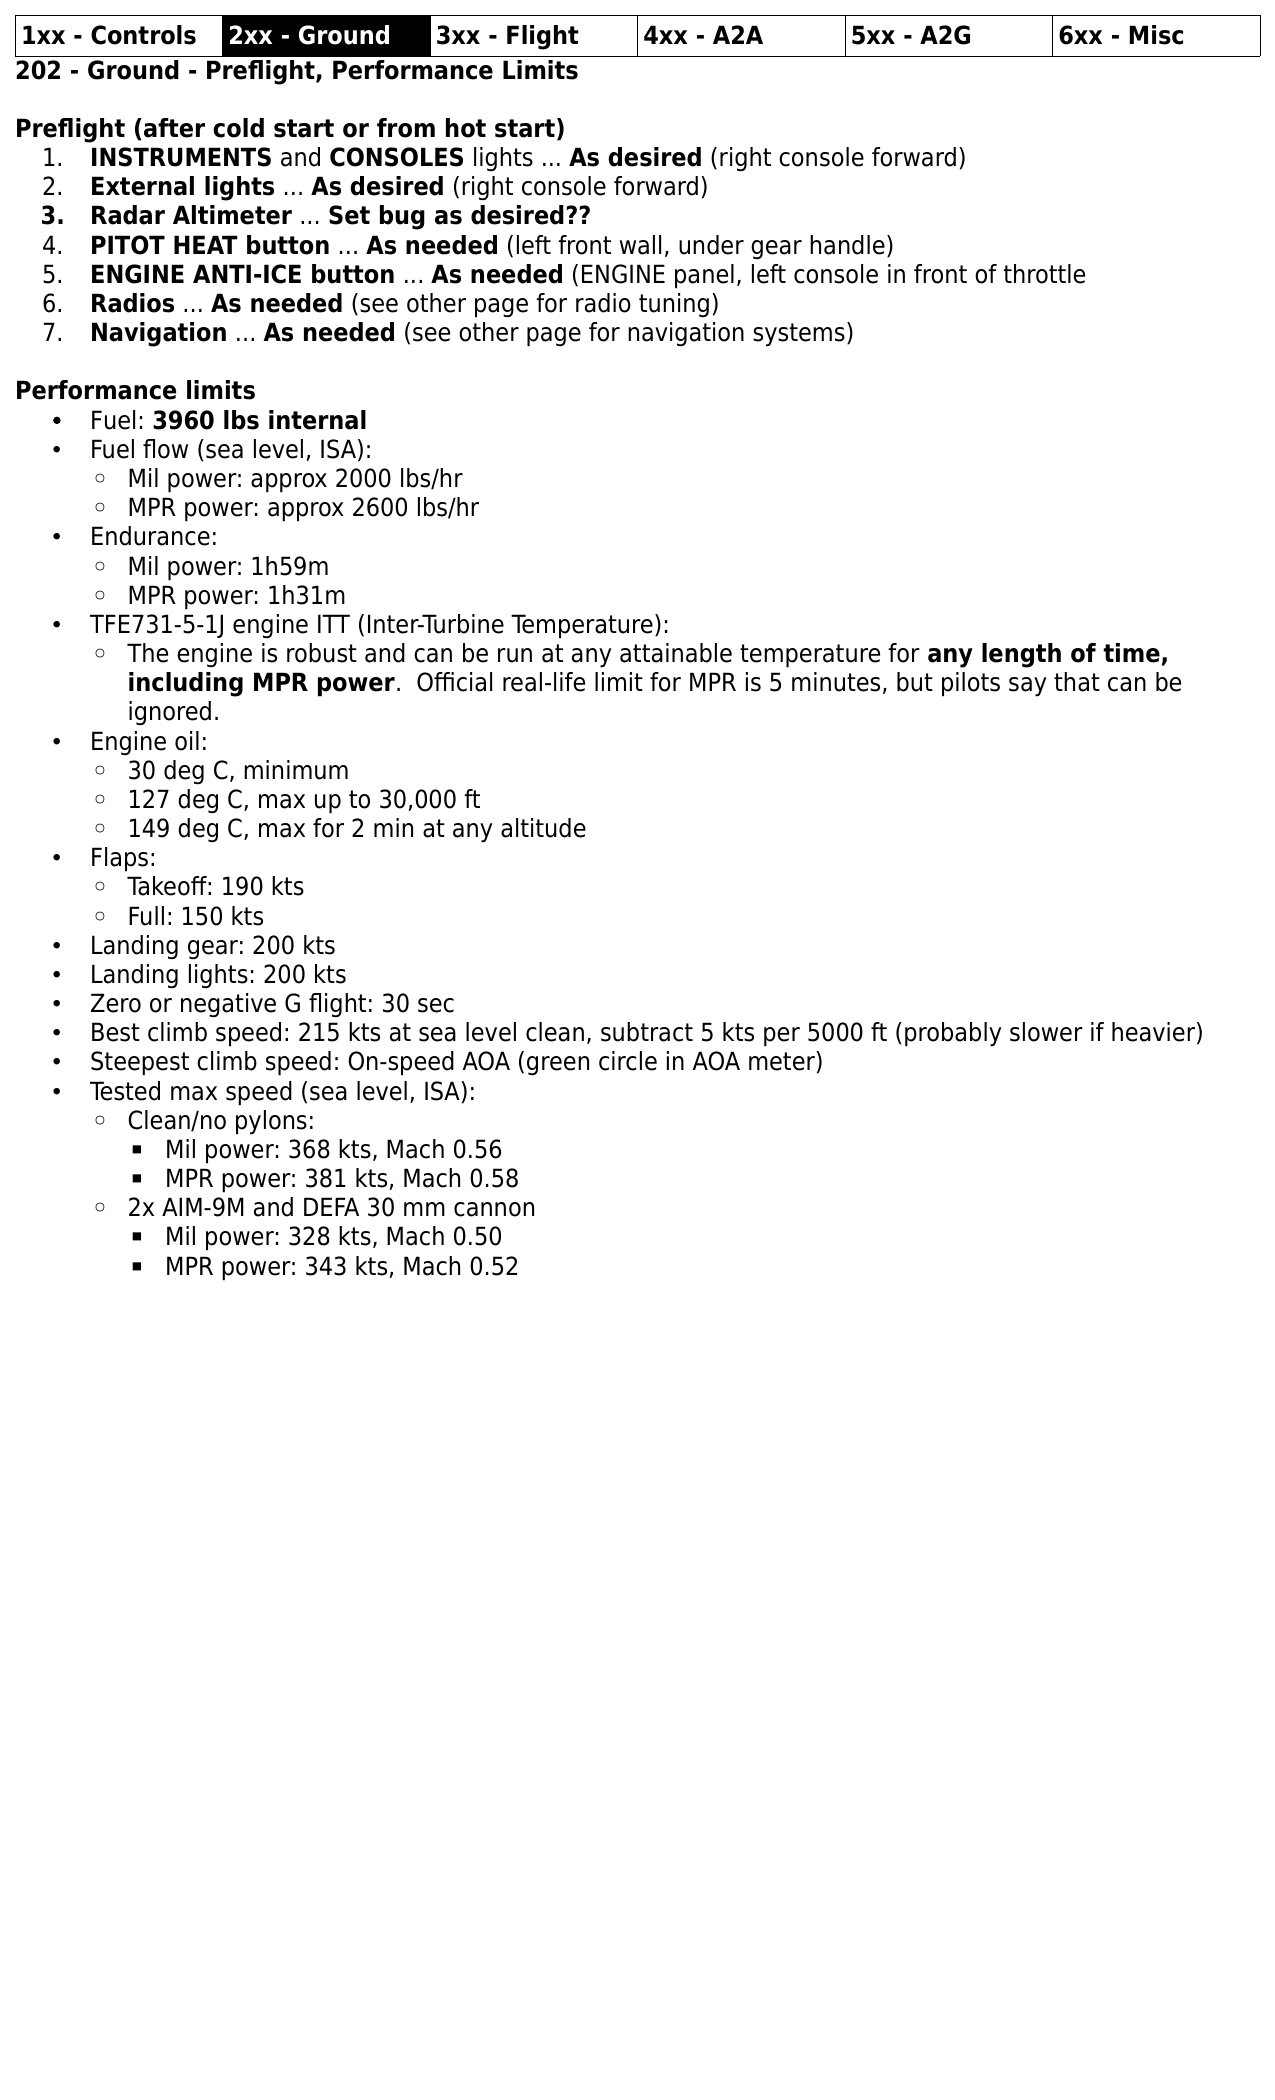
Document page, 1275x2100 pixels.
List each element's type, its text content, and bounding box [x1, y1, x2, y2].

list Full: 150 kts [90, 902, 1260, 931]
list Radar Altimeter ... Set bug as desired?? [52, 202, 1260, 231]
list MPR power: 343 kts, Mach 0.52 [127, 1252, 1260, 1281]
list Mil power: approx 2000 lbs/hr [90, 464, 1260, 493]
list The engine is robust and can be run at any attainable temperature for any length of time, including MPR power. Official real-life limit for MPR is 5 minutes, but pilots say that can be ignored. [90, 639, 1260, 727]
list 149 deg C, max for 2 min at any altitude [90, 814, 1260, 843]
table_header 1xx - Controls [16, 16, 222, 56]
list ENGINE ANTI-ICE button ... As needed (ENGINE panel, left console in front of throttle [52, 260, 1260, 289]
list Zero or negative G flight: 30 sec [52, 989, 1260, 1018]
list PITOT HEAT button ... As needed (left front wall, under gear handle) [52, 231, 1260, 260]
text Performance limits [15, 377, 1260, 406]
table_header 6xx - Misc [1053, 16, 1260, 56]
list INSTRUMENTS and CONSOLES lights ... As desired (right console forward) [52, 143, 1260, 172]
list Mil power: 1h59m [90, 552, 1260, 581]
list MPR power: 1h31m [90, 581, 1260, 610]
list Mil power: 328 kts, Mach 0.50 [127, 1222, 1260, 1252]
table_header 4xx - A2A [638, 16, 845, 56]
list Best climb speed: 215 kts at sea level clean, subtract 5 kts per 5000 ft (probably slower if heavier) [52, 1018, 1260, 1047]
list TFE731-5-1J engine ITT (Inter-Turbine Temperature): [52, 610, 1260, 639]
list Clean/no pylons: [90, 1106, 1260, 1135]
list Radios ... As needed (see other page for radio tuning) [52, 289, 1260, 318]
list Landing gear: 200 kts [52, 931, 1260, 960]
list Endurance: [52, 522, 1260, 552]
list Steepest climb speed: On-speed AOA (green circle in AOA meter) [52, 1047, 1260, 1077]
list Engine oil: [52, 727, 1260, 756]
list 30 deg C, minimum [90, 756, 1260, 785]
list Fuel flow (sea level, ISA): [52, 435, 1260, 464]
text 202 - Ground - Preflight, Performance Limits [15, 57, 1260, 85]
table_header 3xx - Flight [431, 16, 637, 56]
text Preflight (after cold start or from hot start) [15, 114, 1260, 143]
list Fuel: 3960 lbs internal [52, 406, 1260, 435]
list Navigation ... As needed (see other page for navigation systems) [52, 318, 1260, 347]
table_header 5xx - A2G [846, 16, 1052, 56]
list 2x AIM-9M and DEFA 30 mm cannon [90, 1193, 1260, 1222]
list External lights ... As desired (right console forward) [52, 172, 1260, 202]
list Tested max speed (sea level, ISA): [52, 1077, 1260, 1106]
list MPR power: 381 kts, Mach 0.58 [127, 1164, 1260, 1193]
list Flaps: [52, 843, 1260, 872]
list MPR power: approx 2600 lbs/hr [90, 493, 1260, 522]
list Mil power: 368 kts, Mach 0.56 [127, 1135, 1260, 1164]
list Landing lights: 200 kts [52, 960, 1260, 989]
list Takeoff: 190 kts [90, 872, 1260, 902]
table_header 2xx - Ground [223, 16, 430, 56]
list 127 deg C, max up to 30,000 ft [90, 785, 1260, 814]
